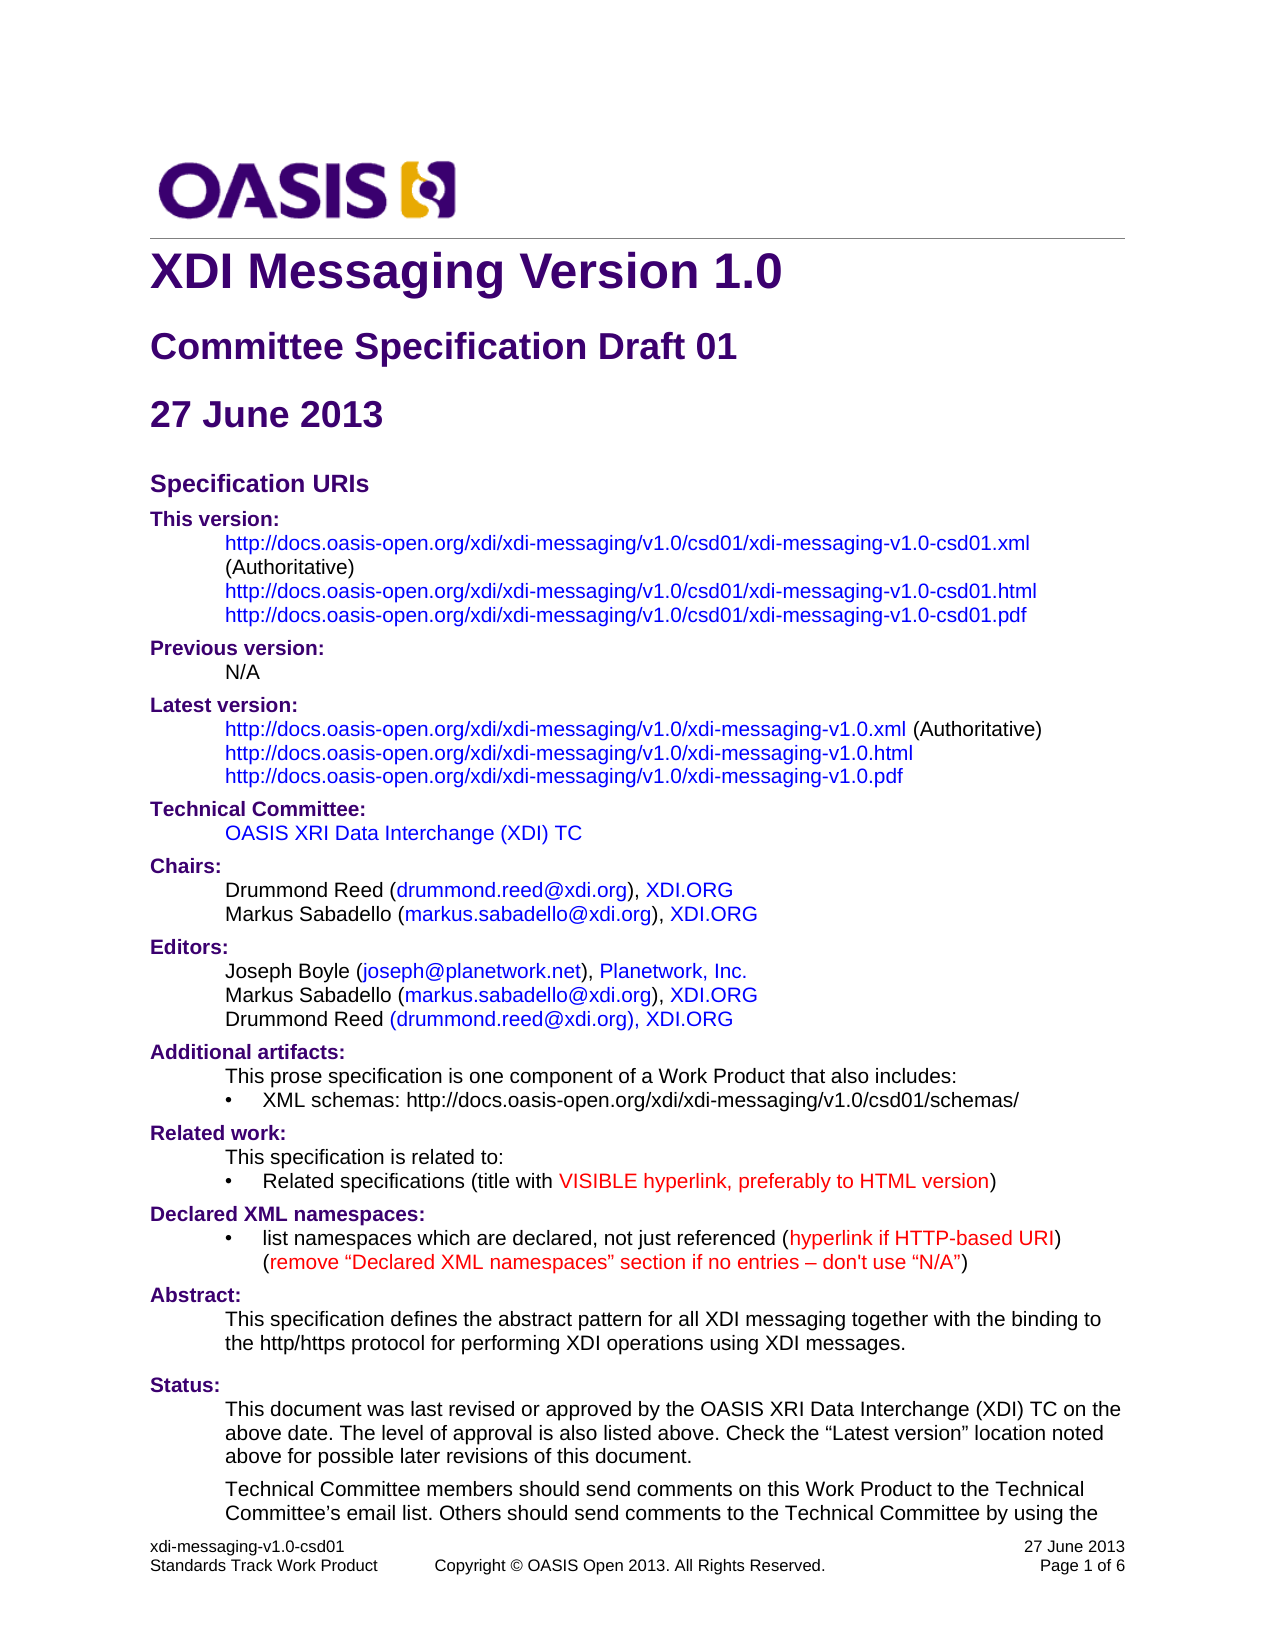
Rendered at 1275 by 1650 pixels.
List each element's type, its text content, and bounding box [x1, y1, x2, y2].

title OASIS XRI Data Interchange (XDI) TC [225, 821, 1125, 845]
title Joseph Boyle (joseph@planetwork.net), Planetwork, Inc. [225, 959, 1125, 983]
subtitle Committee Specification Draft 01 [150, 324, 1125, 367]
list XML schemas: http://docs.oasis-open.org/xdi/xdi-messaging/v1.0/csd01/schemas/ [225, 1088, 1125, 1112]
title http://docs.oasis-open.org/xdi/xdi-messaging/v1.0/xdi-messaging-v1.0.xml (Authoritative) [225, 716, 1125, 740]
title Latest version: [150, 692, 1125, 716]
title Specification URIs [150, 469, 1125, 498]
list list namespaces which are declared, not just referenced (hyperlink if HTTP-based URI) (remove “Declared XML namespaces” section if no entries – don't use “N/A”) [225, 1226, 1125, 1274]
title This specification is related to: [225, 1145, 1125, 1169]
title Chairs: [150, 854, 1125, 878]
picture [150, 145, 468, 230]
title http://docs.oasis-open.org/xdi/xdi-messaging/v1.0/csd01/xdi-messaging-v1.0-csd01.xml (Authoritative) [225, 531, 1125, 579]
title This version: [150, 507, 1125, 531]
title Related work: [150, 1121, 1125, 1145]
title http://docs.oasis-open.org/xdi/xdi-messaging/v1.0/csd01/xdi-messaging-v1.0-csd01.html [225, 579, 1125, 603]
title http://docs.oasis-open.org/xdi/xdi-messaging/v1.0/csd01/xdi-messaging-v1.0-csd01.pdf [225, 603, 1125, 627]
text Markus Sabadello (markus.sabadello@xdi.org), XDI.ORG [225, 983, 1125, 1007]
title This prose specification is one component of a Work Product that also includes: [225, 1064, 1125, 1088]
text Technical Committee members should send comments on this Work Product to the Technical Committee’s email list. Others should send comments to the Technical Committee by using the [225, 1477, 1125, 1525]
title http://docs.oasis-open.org/xdi/xdi-messaging/v1.0/xdi-messaging-v1.0.pdf [225, 764, 1125, 788]
subtitle 27 June 2013 [150, 392, 1125, 435]
title http://docs.oasis-open.org/xdi/xdi-messaging/v1.0/xdi-messaging-v1.0.html [225, 740, 1125, 764]
list Related specifications (title with VISIBLE hyperlink, preferably to HTML version) [225, 1169, 1125, 1193]
text This document was last revised or approved by the OASIS XRI Data Interchange (XDI) TC on the above date. The level of approval is also listed above. Check the “Latest version” location noted above for possible later revisions of this document. [225, 1396, 1125, 1468]
title Drummond Reed (drummond.reed@xdi.org), XDI.ORG [225, 878, 1125, 902]
text This specification defines the abstract pattern for all XDI messaging together with the binding to the http/https protocol for performing XDI operations using XDI messages. [225, 1307, 1125, 1354]
title Previous version: [150, 636, 1125, 659]
title Declared XML namespaces: [150, 1202, 1125, 1226]
title Abstract: [150, 1283, 1125, 1307]
title N/A [225, 659, 1125, 683]
title Technical Committee: [150, 797, 1125, 821]
title Additional artifacts: [150, 1040, 1125, 1064]
title Status: [150, 1372, 1125, 1396]
title XDI Messaging Version 1.0 [150, 239, 1125, 299]
text Drummond Reed (drummond.reed@xdi.org), XDI.ORG [225, 1007, 1125, 1031]
title Editors: [150, 935, 1125, 959]
title Markus Sabadello (markus.sabadello@xdi.org), XDI.ORG [225, 902, 1125, 926]
